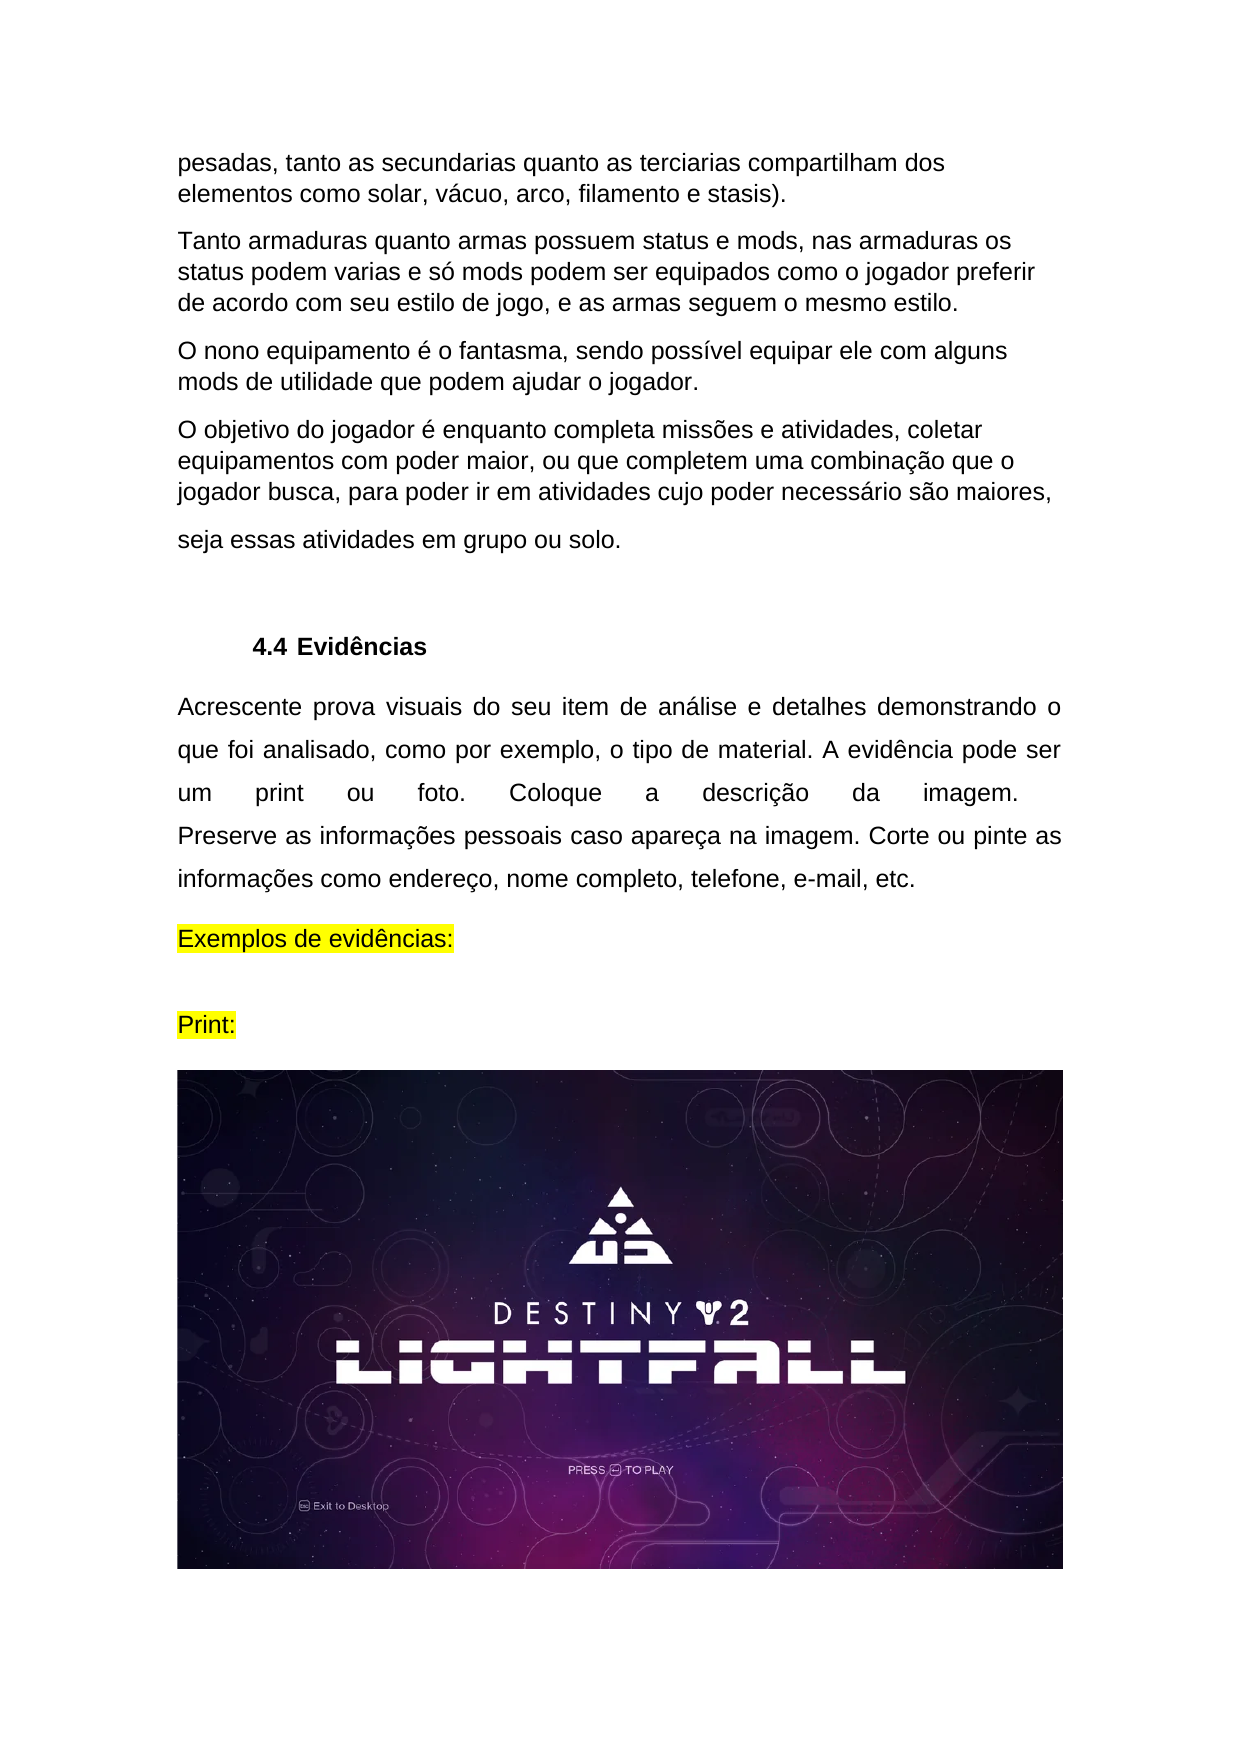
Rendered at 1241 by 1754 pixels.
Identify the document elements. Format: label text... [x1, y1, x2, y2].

subtitle Evidências [252, 632, 1063, 661]
text O objetivo do jogador é enquanto completa missões e atividades, coletar equipamentos com poder maior, ou que completem uma combinação que o jogador busca, para poder ir em atividades cujo poder necessário são maiores, [177, 415, 1063, 506]
picture [177, 1070, 1063, 1569]
text O nono equipamento é o fantasma, sendo possível equipar ele com alguns mods de utilidade que podem ajudar o jogador. [177, 336, 1063, 396]
text pesadas, tanto as secundarias quanto as terciarias compartilham dos elementos como solar, vácuo, arco, filamento e stasis). [177, 148, 1063, 207]
text Acrescente prova visuais do seu item de análise e detalhes demonstrando o que foi analisado, como por exemplo, o tipo de material. A evidência pode ser um print ou foto. Coloque a descrição da imagem. Preserve as informações pessoais caso apareça na imagem. Corte ou pinte as informações como endereço, nome completo, telefone, e-mail, etc. [177, 692, 1063, 893]
text Tanto armaduras quanto armas possuem status e mods, nas armaduras os status podem varias e só mods podem ser equipados como o jogador preferir de acordo com seu estilo de jogo, e as armas seguem o mesmo estilo. [177, 226, 1063, 317]
text Exemplos de evidências: Print: [177, 924, 1063, 1039]
text seja essas atividades em grupo ou solo. [177, 525, 1063, 553]
